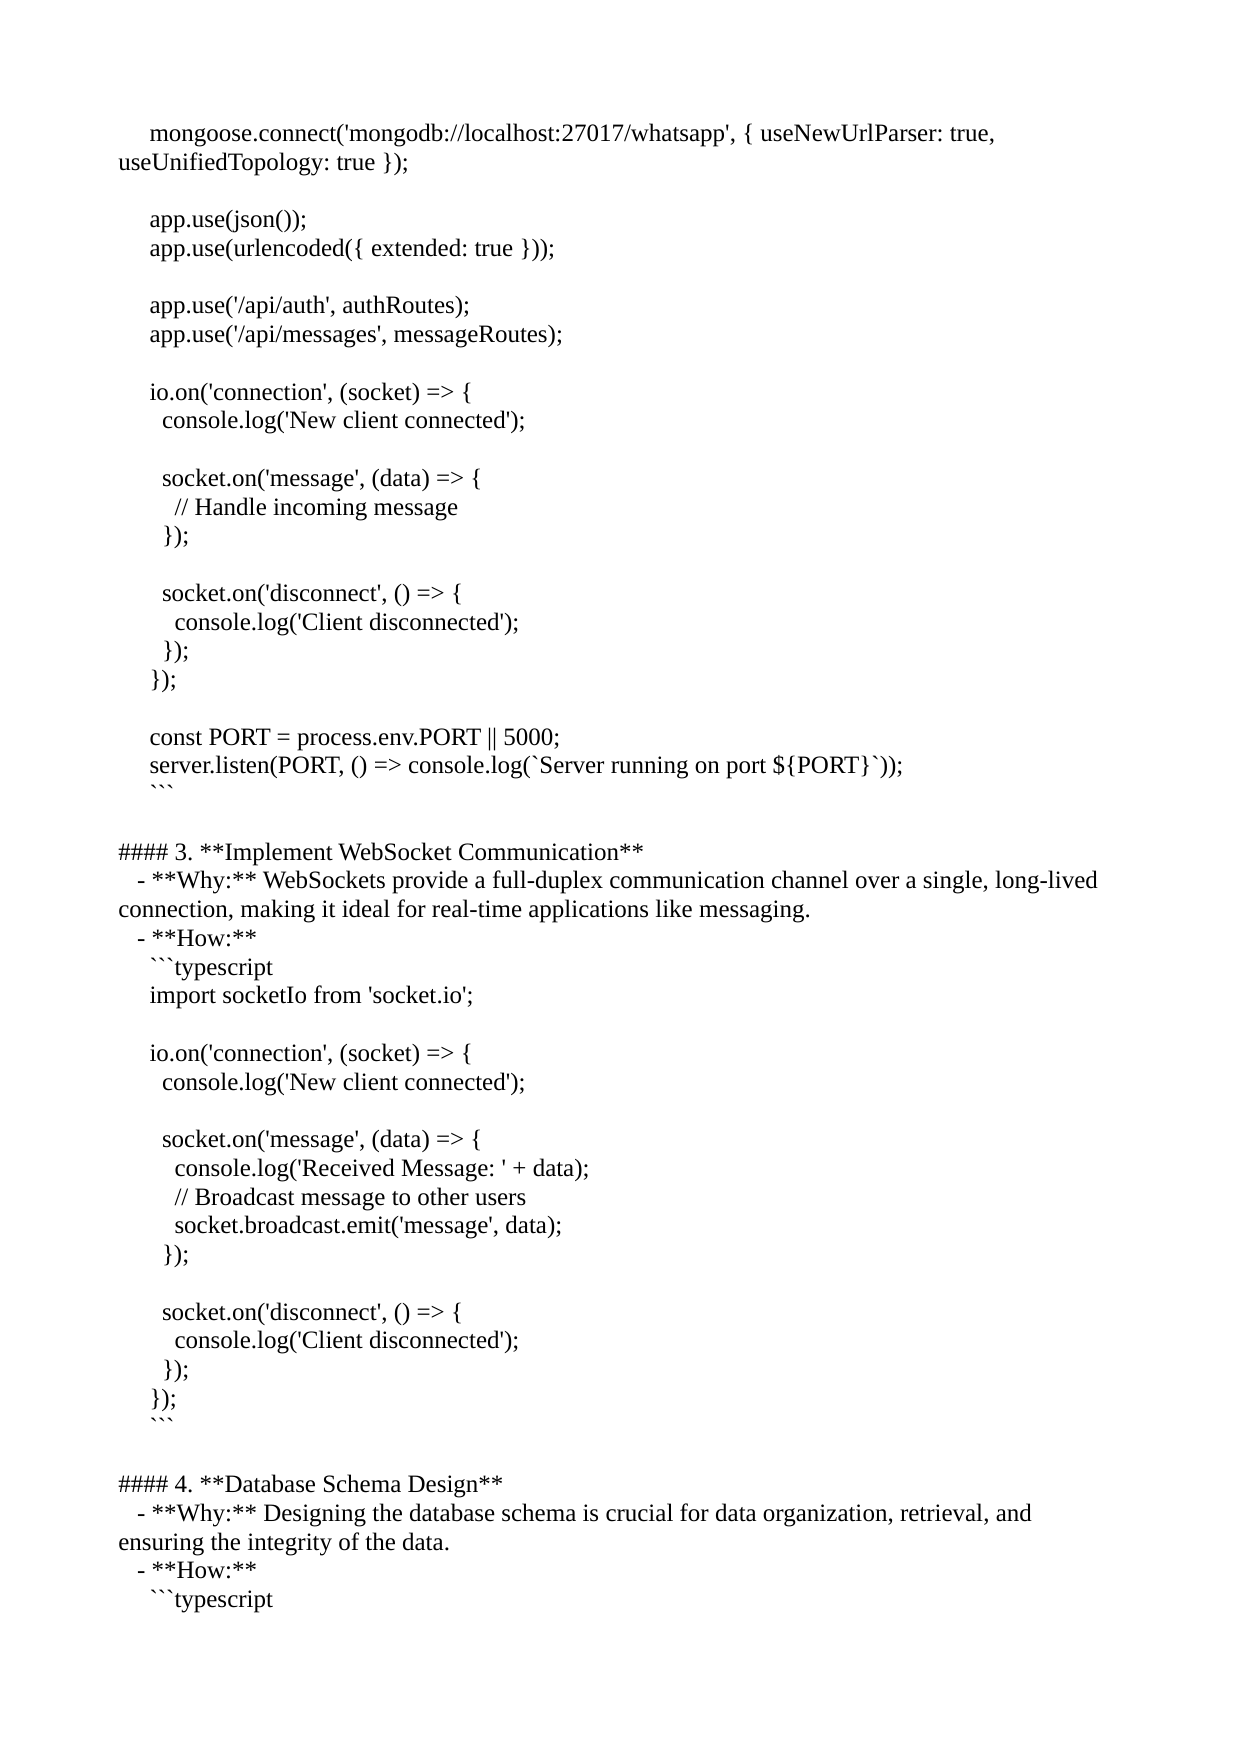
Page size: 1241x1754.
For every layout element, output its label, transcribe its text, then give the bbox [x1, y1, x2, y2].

text app.use('/api/messages', messageRoutes); [118, 319, 1122, 348]
text io.on('connection', (socket) => { [118, 1038, 1122, 1067]
text - **Why:** WebSockets provide a full-duplex communication channel over a single, long-lived connection, making it ideal for real-time applications like messaging. [118, 866, 1122, 923]
text ```typescript [118, 1584, 1122, 1613]
text #### 3. **Implement WebSocket Communication** [118, 837, 1122, 866]
text import socketIo from 'socket.io'; [118, 981, 1122, 1009]
text socket.on('message', (data) => { [118, 1124, 1122, 1153]
text const PORT = process.env.PORT || 5000; [118, 722, 1122, 751]
text }); [118, 1383, 1122, 1412]
text console.log('New client connected'); [118, 406, 1122, 434]
text - **Why:** Designing the database schema is crucial for data organization, retrieval, and ensuring the integrity of the data. [118, 1498, 1122, 1556]
text - **How:** [118, 923, 1122, 952]
text app.use(urlencoded({ extended: true })); [118, 233, 1122, 262]
text server.listen(PORT, () => console.log(`Server running on port ${PORT}`)); [118, 751, 1122, 779]
text console.log('Received Message: ' + data); [118, 1153, 1122, 1182]
text io.on('connection', (socket) => { [118, 377, 1122, 406]
text socket.on('disconnect', () => { [118, 1297, 1122, 1326]
text console.log('Client disconnected'); [118, 607, 1122, 636]
text // Broadcast message to other users [118, 1182, 1122, 1211]
text ```typescript [118, 952, 1122, 981]
text console.log('New client connected'); [118, 1067, 1122, 1096]
text - **How:** [118, 1556, 1122, 1584]
text }); [118, 636, 1122, 664]
text #### 4. **Database Schema Design** [118, 1469, 1122, 1498]
text app.use(json()); [118, 204, 1122, 233]
text console.log('Client disconnected'); [118, 1326, 1122, 1354]
text mongoose.connect('mongodb://localhost:27017/whatsapp', { useNewUrlParser: true, useUnifiedTopology: true }); [118, 118, 1122, 176]
text ``` [118, 1412, 1122, 1441]
text }); [118, 521, 1122, 549]
text ``` [118, 779, 1122, 808]
text app.use('/api/auth', authRoutes); [118, 291, 1122, 319]
text }); [118, 1239, 1122, 1268]
text socket.on('disconnect', () => { [118, 578, 1122, 607]
text }); [118, 1354, 1122, 1383]
text socket.broadcast.emit('message', data); [118, 1211, 1122, 1239]
text socket.on('message', (data) => { [118, 463, 1122, 492]
text // Handle incoming message [118, 492, 1122, 521]
text }); [118, 664, 1122, 693]
